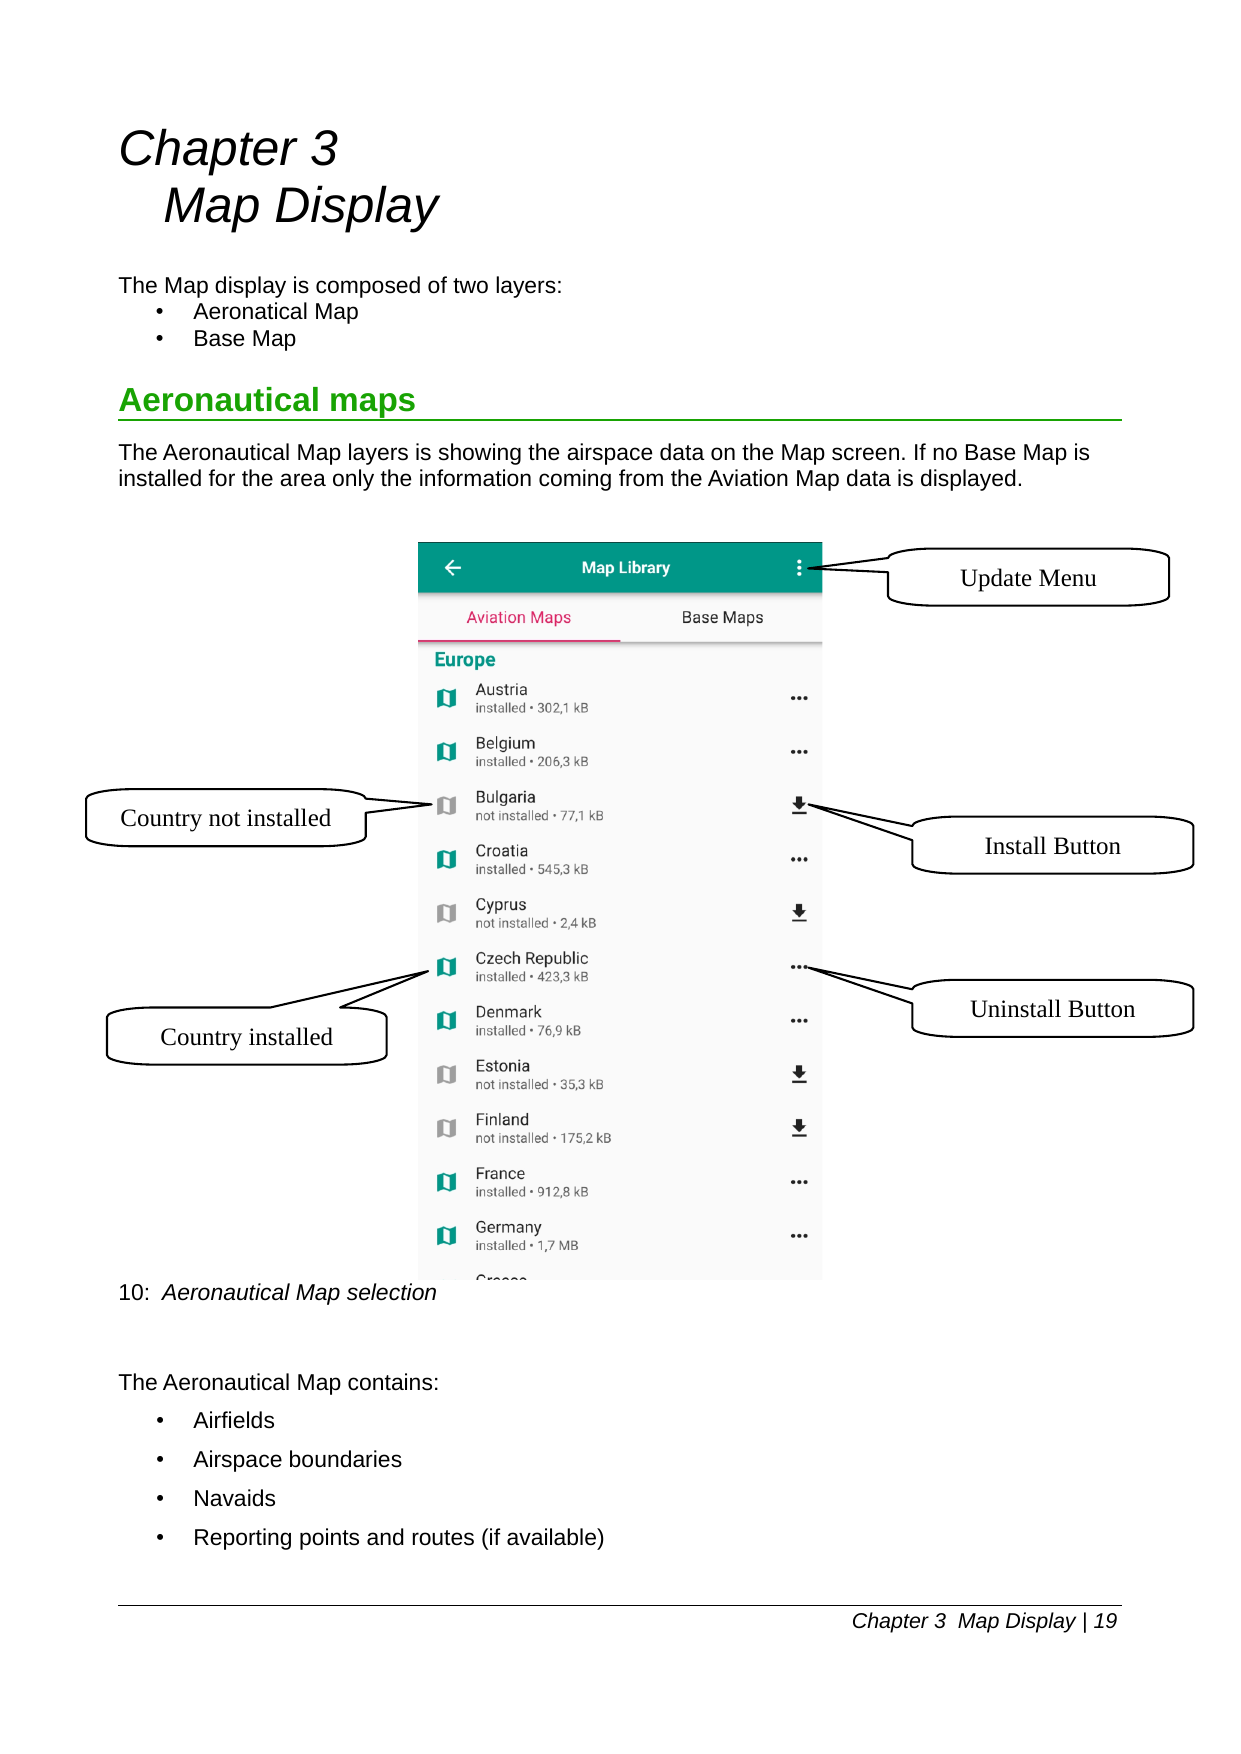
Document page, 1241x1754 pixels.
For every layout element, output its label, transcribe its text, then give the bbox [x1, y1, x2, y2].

text 10: Aeronautical Map selection [118, 979, 403, 1063]
text 10: Aeronautical Map selection [823, 811, 1122, 987]
subtitle Airspace boundaries [156, 1446, 1122, 1473]
text 10: Aeronautical Map selection [118, 791, 415, 845]
text 10: Aeronautical Map selection [840, 813, 1122, 872]
text 10: Aeronautical Map selection [823, 571, 1122, 824]
text 10: Aeronautical Map selection [118, 808, 418, 1009]
subtitle The Aeronautical Map contains: [118, 1368, 1122, 1395]
subtitle Reporting points and routes (if available) [156, 1524, 1122, 1550]
subtitle Chapter 3 Map Display [118, 118, 1122, 233]
subtitle Airfields [156, 1407, 1122, 1434]
subtitle Navaids [156, 1485, 1122, 1511]
text 10: Aeronautical Map selection [823, 554, 888, 565]
list Aeronatical Map [156, 298, 1122, 325]
text 10: Aeronautical Map selection [828, 554, 1122, 604]
text 10: Aeronautical Map selection [839, 976, 1122, 1035]
subtitle The Aeronautical Map layers is showing the airspace data on the Map screen. If no Base Map is installed for the area only the information coming from the Aviation Map data is displayed. [118, 439, 1122, 491]
list Base Map [156, 325, 1122, 351]
subtitle Aeronautical maps [118, 381, 1122, 419]
text 10: Aeronautical Map selection [118, 554, 418, 802]
picture [418, 542, 823, 1280]
text The Map display is composed of two layers: [118, 272, 1122, 298]
text 10: Aeronautical Map selection [118, 975, 1122, 1306]
